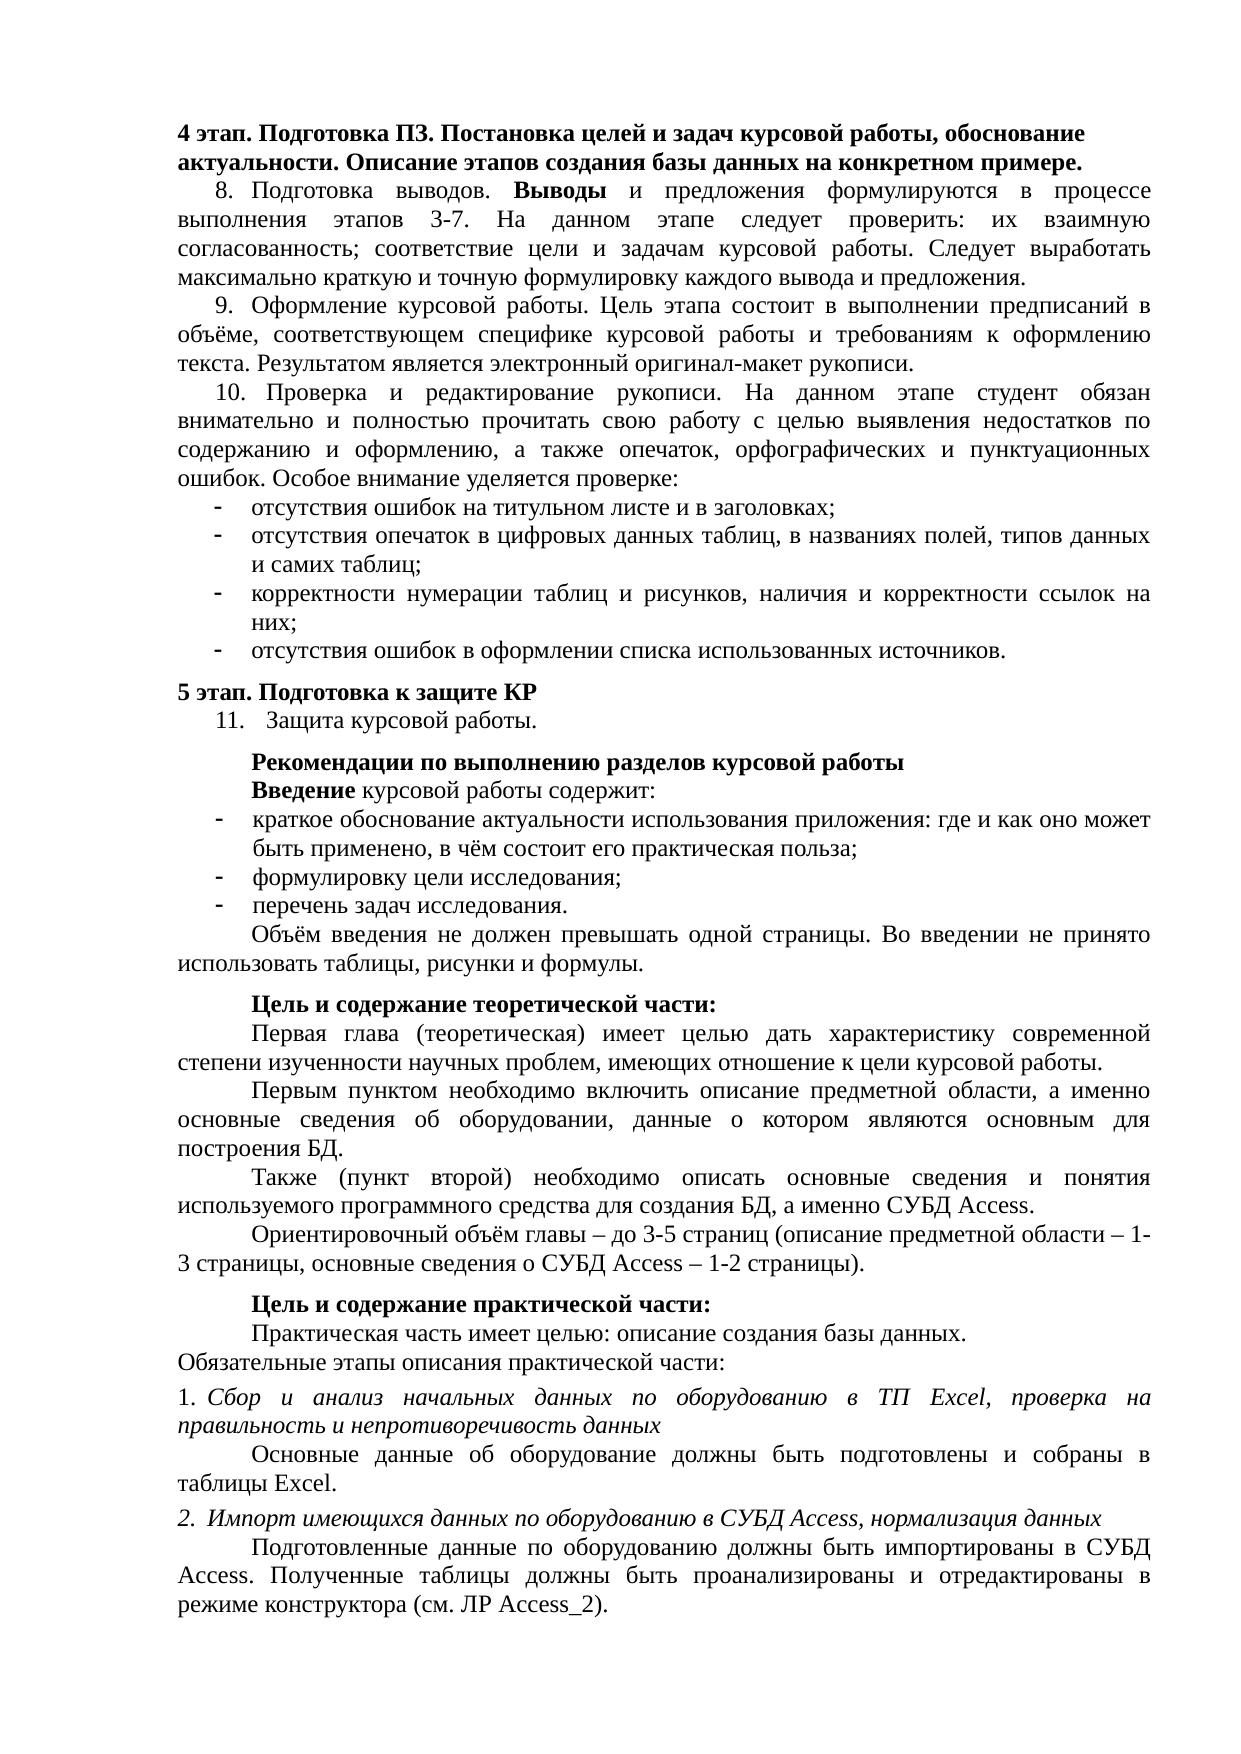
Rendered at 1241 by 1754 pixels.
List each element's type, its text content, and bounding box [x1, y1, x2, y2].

text Также (пункт второй) необходимо описать основные сведения и понятия используемого программного средства для создания БД, а именно СУБД Access. [177, 1162, 1152, 1219]
text Объём введения не должен превышать одной страницы. Во введении не принято использовать таблицы, рисунки и формулы. [177, 919, 1152, 977]
text Первым пунктом необходимо включить описание предметной области, а именно основные сведения об оборудовании, данные о котором являются основным для построения БД. [177, 1076, 1152, 1162]
text Введение курсовой работы содержит: [177, 776, 1152, 804]
list отсутствия ошибок на титульном листе и в заголовках; [213, 492, 1152, 521]
text Цель и содержание практической части: [177, 1289, 1152, 1318]
text Практическая часть имеет целью: описание создания базы данных. [177, 1318, 1152, 1347]
text Подготовленные данные по оборудованию должны быть импортированы в СУБД Access. Полученные таблицы должны быть проанализированы и отредактированы в режиме конструктора (см. ЛР Access_2). [177, 1532, 1152, 1618]
text Первая глава (теоретическая) имеет целью дать характеристику современной степени изученности научных проблем, имеющих отношение к цели курсовой работы. [177, 1018, 1152, 1076]
list Сбор и анализ начальных данных по оборудованию в ТП Excel, проверка на правильность и непротиворечивость данных [177, 1382, 1152, 1439]
list корректности нумерации таблиц и рисунков, наличия и корректности ссылок на них; [213, 578, 1152, 636]
list Импорт имеющихся данных по оборудованию в СУБД Access, нормализация данных [177, 1503, 1152, 1532]
list Подготовка выводов. Выводы и предложения формулируются в процессе выполнения этапов 3-7. На данном этапе следует проверить: их взаимную согласованность; соответствие цели и задачам курсовой работы. Следует выработать максимально краткую и точную формулировку каждого вывода и предложения. [177, 176, 1152, 291]
list Защита курсовой работы. [177, 706, 1152, 734]
list Проверка и редактирование рукописи. На данном этапе студент обязан внимательно и полностью прочитать свою работу с целью выявления недостатков по содержанию и оформлению, а также опечаток, орфографических и пунктуационных ошибок. Особое внимание уделяется проверке: [177, 377, 1152, 492]
list Оформление курсовой работы. Цель этапа состоит в выполнении предписаний в объёме, соответствующем специфике курсовой работы и требованиям к оформлению текста. Результатом является электронный оригинал-макет рукописи. [177, 291, 1152, 377]
text 4 этап. Подготовка ПЗ. Постановка целей и задач курсовой работы, обоснование актуальности. Описание этапов создания базы данных на конкретном примере. [177, 118, 1152, 176]
list отсутствия опечаток в цифровых данных таблиц, в названиях полей, типов данных и самих таблиц; [213, 521, 1152, 578]
text Обязательные этапы описания практической части: [177, 1347, 1152, 1376]
text Рекомендации по выполнению разделов курсовой работы [177, 747, 1152, 776]
text Основные данные об оборудование должны быть подготовлены и собраны в таблицы Excel. [177, 1439, 1152, 1497]
list формулировку цели исследования; [215, 862, 1152, 891]
list краткое обоснование актуальности использования приложения: где и как оно может быть применено, в чём состоит его практическая польза; [215, 804, 1152, 862]
text Цель и содержание теоретической части: [177, 989, 1152, 1018]
list перечень задач исследования. [215, 891, 1152, 919]
text 5 этап. Подготовка к защите КР [177, 677, 1152, 706]
list отсутствия ошибок в оформлении списка использованных источников. [213, 636, 1152, 664]
text Ориентировочный объём главы – до 3-5 страниц (описание предметной области – 1-3 страницы, основные сведения о СУБД Access – 1-2 страницы). [177, 1219, 1152, 1277]
